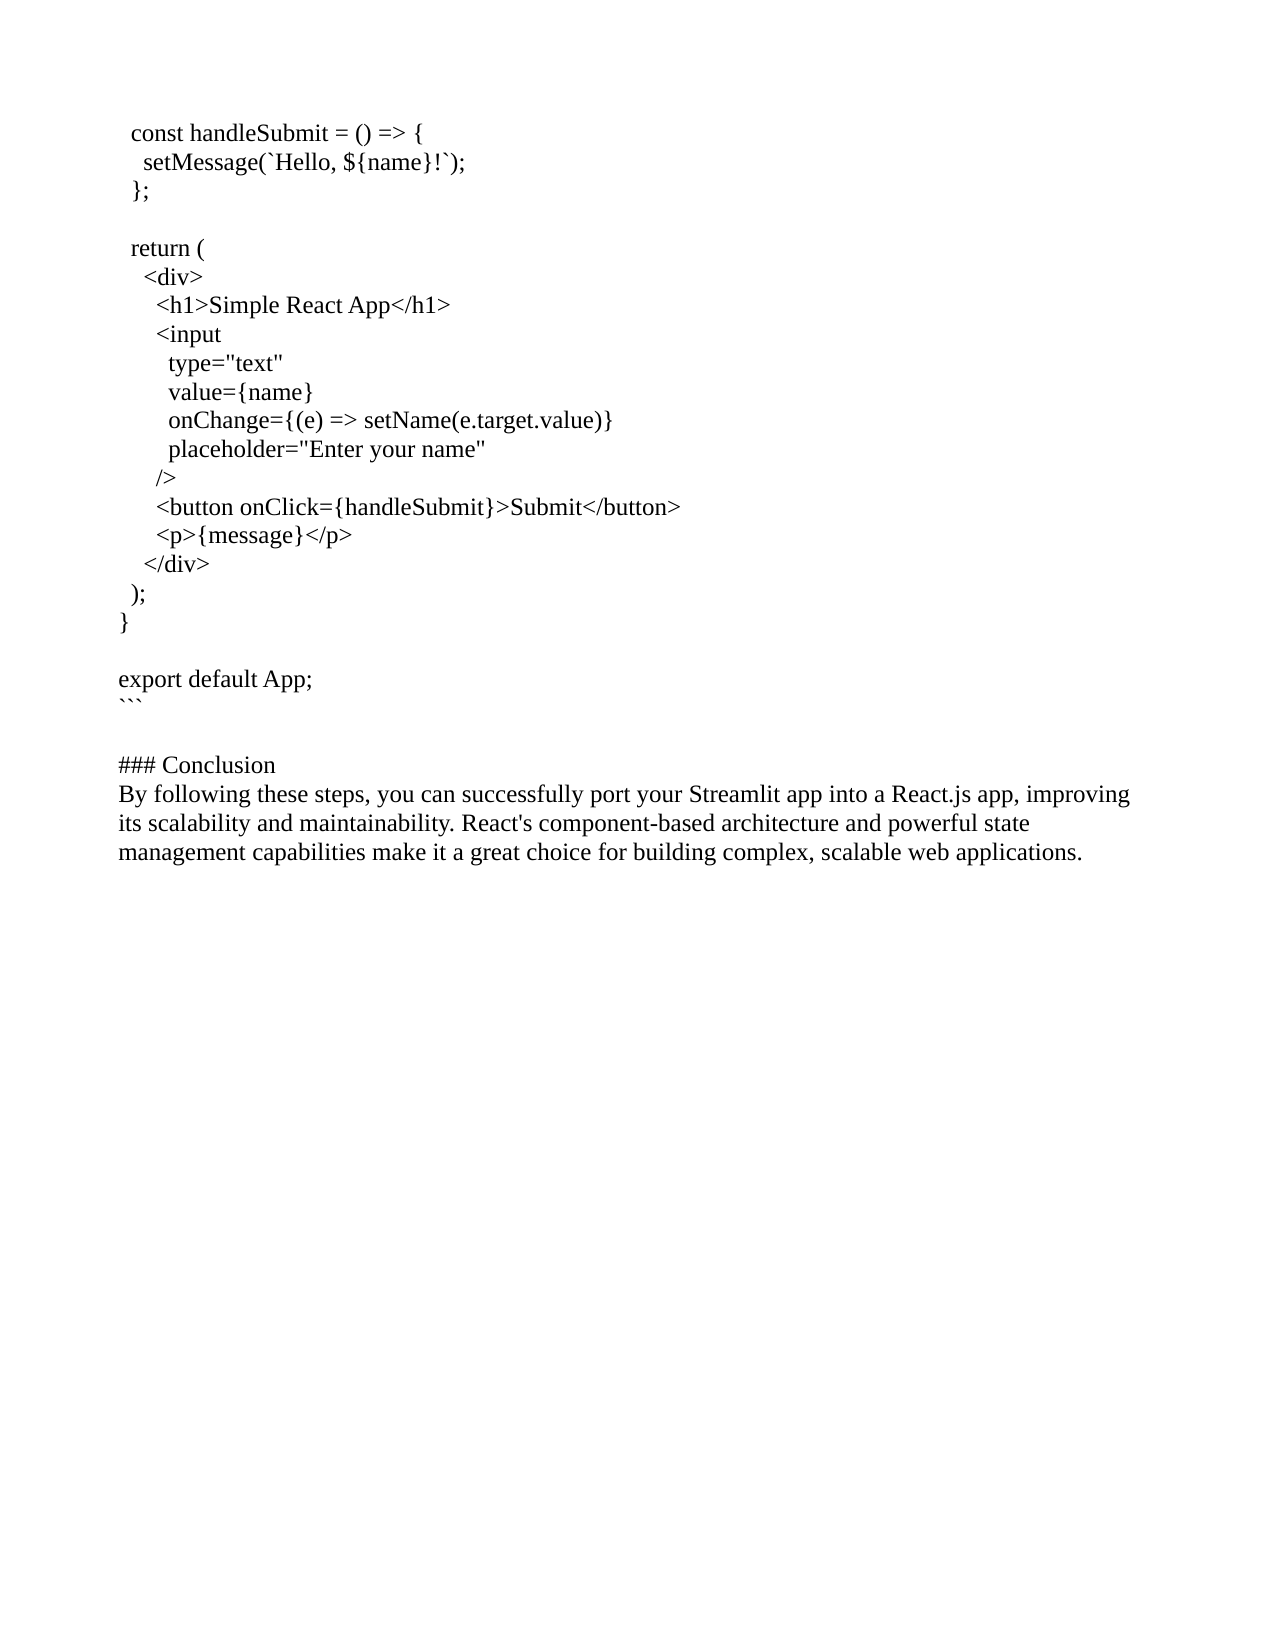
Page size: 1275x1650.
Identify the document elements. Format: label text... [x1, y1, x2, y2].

text <input [118, 319, 1157, 348]
text type="text" [118, 348, 1157, 377]
text export default App; [118, 664, 1157, 693]
text /> [118, 463, 1157, 492]
text ``` [118, 693, 1157, 722]
text }; [118, 176, 1157, 204]
text <p>{message}</p> [118, 521, 1157, 549]
text placeholder="Enter your name" [118, 434, 1157, 463]
text </div> [118, 549, 1157, 578]
text onChange={(e) => setName(e.target.value)} [118, 406, 1157, 434]
text const handleSubmit = () => { [118, 118, 1157, 147]
text value={name} [118, 377, 1157, 406]
text ); [118, 578, 1157, 607]
text setMessage(`Hello, ${name}!`); [118, 147, 1157, 176]
text ### Conclusion [118, 751, 1157, 779]
text return ( [118, 233, 1157, 262]
text <div> [118, 262, 1157, 291]
text <button onClick={handleSubmit}>Submit</button> [118, 492, 1157, 521]
text <h1>Simple React App</h1> [118, 291, 1157, 319]
text } [118, 607, 1157, 636]
text By following these steps, you can successfully port your Streamlit app into a React.js app, improving its scalability and maintainability. React's component-based architecture and powerful state management capabilities make it a great choice for building complex, scalable web applications. [118, 779, 1157, 866]
